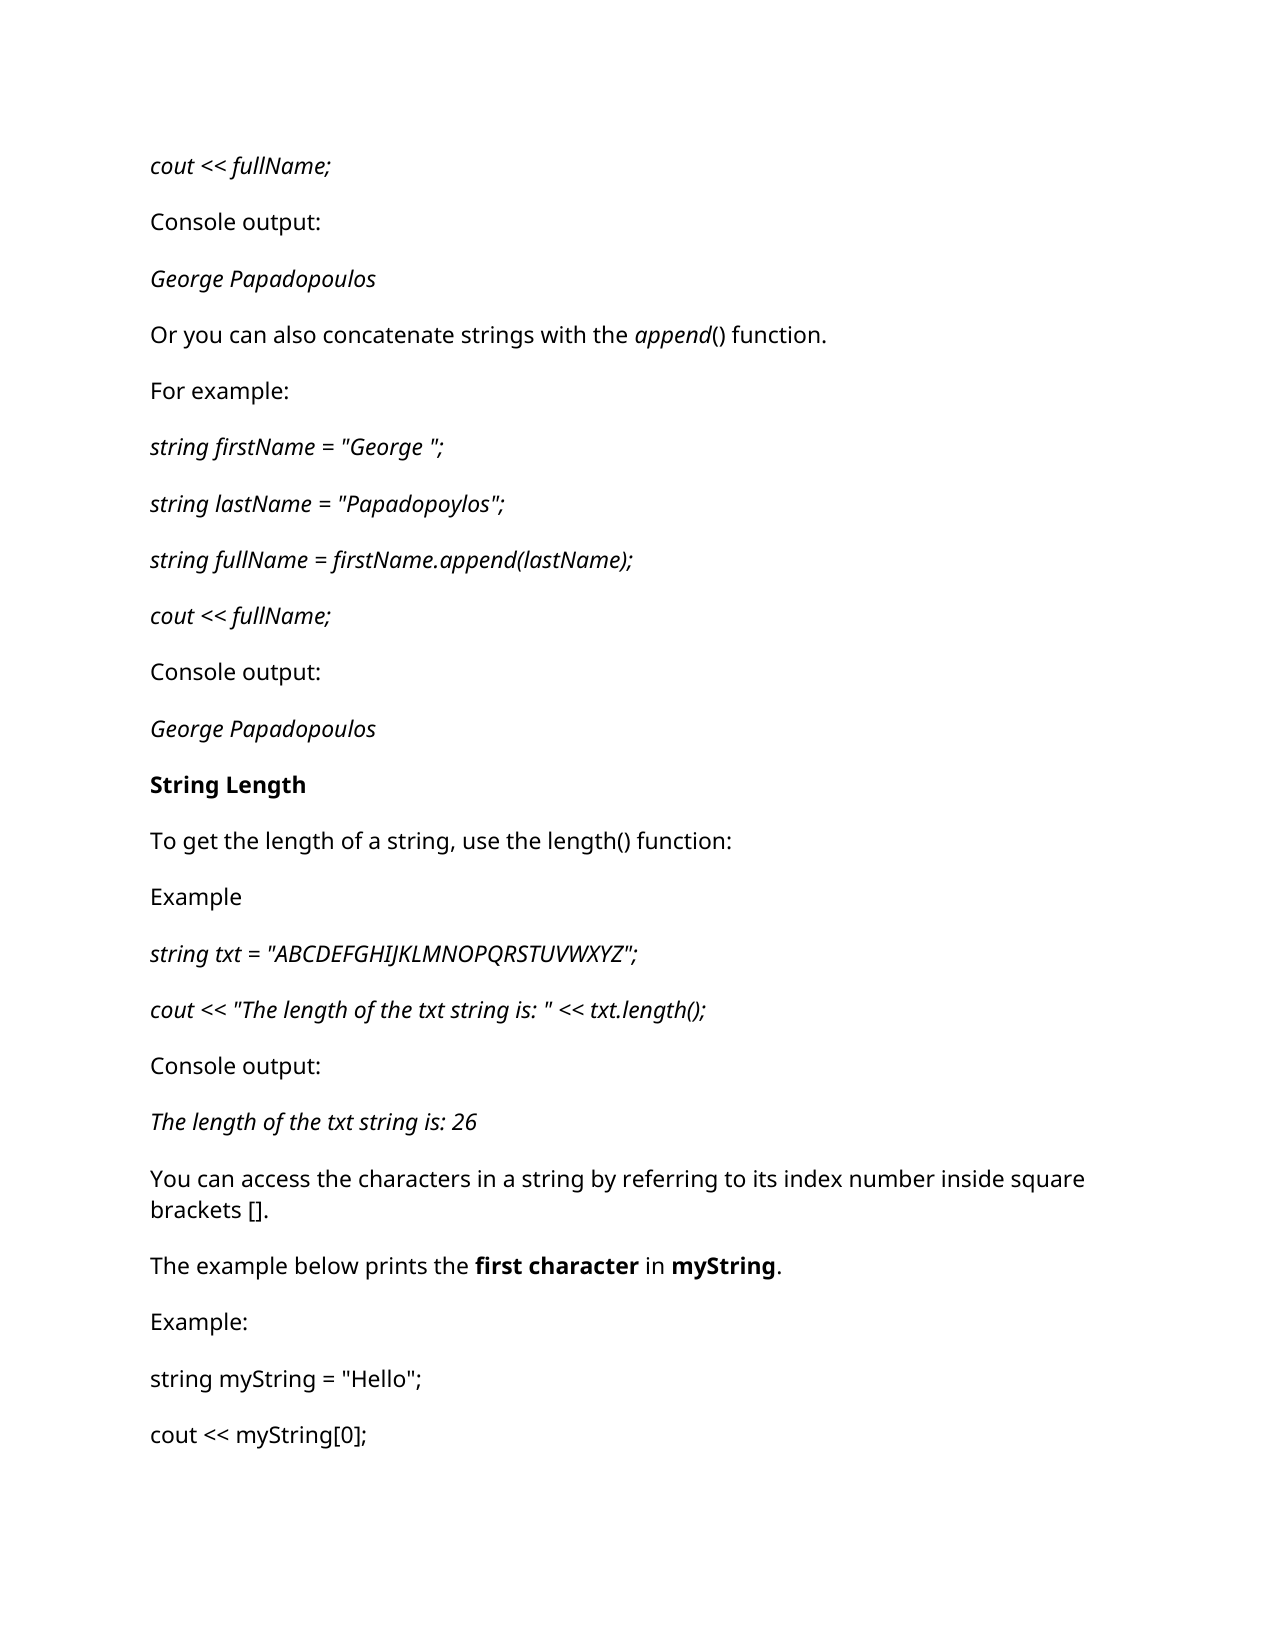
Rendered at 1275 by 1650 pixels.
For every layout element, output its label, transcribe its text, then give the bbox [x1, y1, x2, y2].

text Console output: [150, 1050, 1125, 1081]
text To get the length of a string, use the length() function: [150, 825, 1125, 856]
text George Papadopoulos [150, 262, 1125, 294]
text cout << "The length of the txt string is: " << txt.length(); [150, 994, 1125, 1025]
text cout << fullName; [150, 150, 1125, 181]
text Example [150, 881, 1125, 912]
text string firstName = "George "; [150, 431, 1125, 462]
text String Length [150, 769, 1125, 800]
text string txt = "ABCDEFGHIJKLMNOPQRSTUVWXYZ"; [150, 937, 1125, 969]
text cout << fullName; [150, 600, 1125, 631]
text For example: [150, 375, 1125, 406]
text Or you can also concatenate strings with the append() function. [150, 319, 1125, 350]
text string fullName = firstName.append(lastName); [150, 544, 1125, 575]
text The length of the txt string is: 26 [150, 1106, 1125, 1137]
text string lastName = "Papadopoylos"; [150, 487, 1125, 519]
text cout << myString[0]; [150, 1419, 1125, 1450]
text You can access the characters in a string by referring to its index number inside square brackets []. [150, 1162, 1125, 1225]
text string myString = "Hello"; [150, 1362, 1125, 1394]
text Console output: [150, 656, 1125, 687]
text The example below prints the first character in myString. [150, 1250, 1125, 1281]
text George Papadopoulos [150, 712, 1125, 744]
text Console output: [150, 206, 1125, 237]
text Example: [150, 1306, 1125, 1337]
